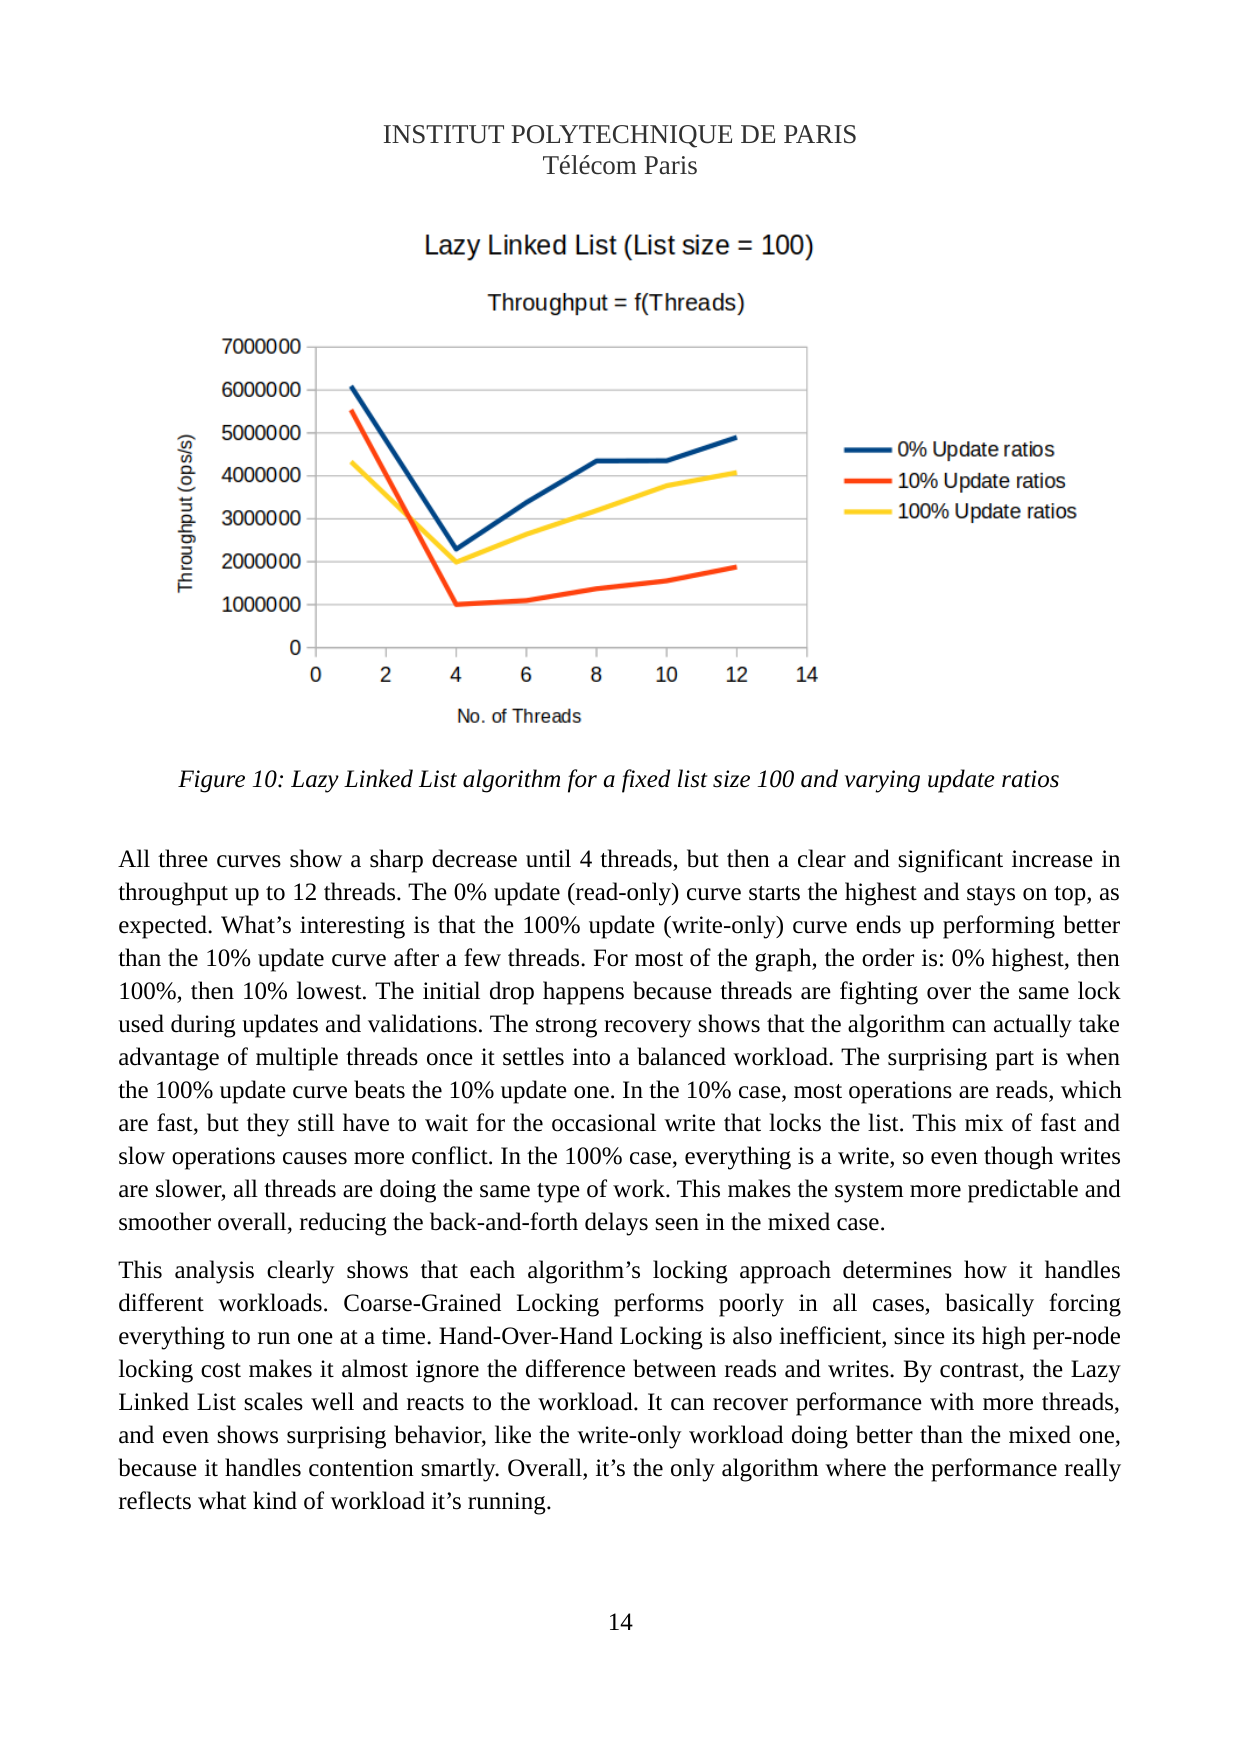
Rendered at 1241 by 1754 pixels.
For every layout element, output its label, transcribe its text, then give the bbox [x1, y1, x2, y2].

text Figure 10: Lazy Linked List algorithm for a fixed list size 100 and varying update ratios [148, 752, 1092, 792]
text This analysis clearly shows that each algorithm’s locking approach determines how it handles different workloads. Coarse-Grained Locking performs poorly in all cases, basically forcing everything to run one at a time. Hand-Over-Hand Locking is also inefficient, since its high per-node locking cost makes it almost ignore the difference between reads and writes. By contrast, the Lazy Linked List scales well and reacts to the workload. It can recover performance with more threads, and even shows surprising behavior, like the write-only workload doing better than the mixed one, because it handles contention smartly. Overall, it’s the only algorithm where the performance really reflects what kind of workload it’s running. [118, 1255, 1122, 1515]
picture [148, 210, 1093, 752]
text All three curves show a sharp decrease until 4 threads, but then a clear and significant increase in throughput up to 12 threads. The 0% update (read-only) curve starts the highest and stays on top, as expected. What’s interesting is that the 100% update (write-only) curve ends up performing better than the 10% update curve after a few threads. For most of the graph, the order is: 0% highest, then 100%, then 10% lowest. The initial drop happens because threads are fighting over the same lock used during updates and validations. The strong recovery shows that the algorithm can actually take advantage of multiple threads once it settles into a balanced workload. The surprising part is when the 100% update curve beats the 10% update one. In the 10% case, most operations are reads, which are fast, but they still have to wait for the occasional write that locks the list. This mix of fast and slow operations causes more conflict. In the 100% case, everything is a write, so even though writes are slower, all threads are doing the same type of work. This makes the system more predictable and smoother overall, reducing the back-and-forth delays seen in the mixed case. [118, 844, 1122, 1236]
